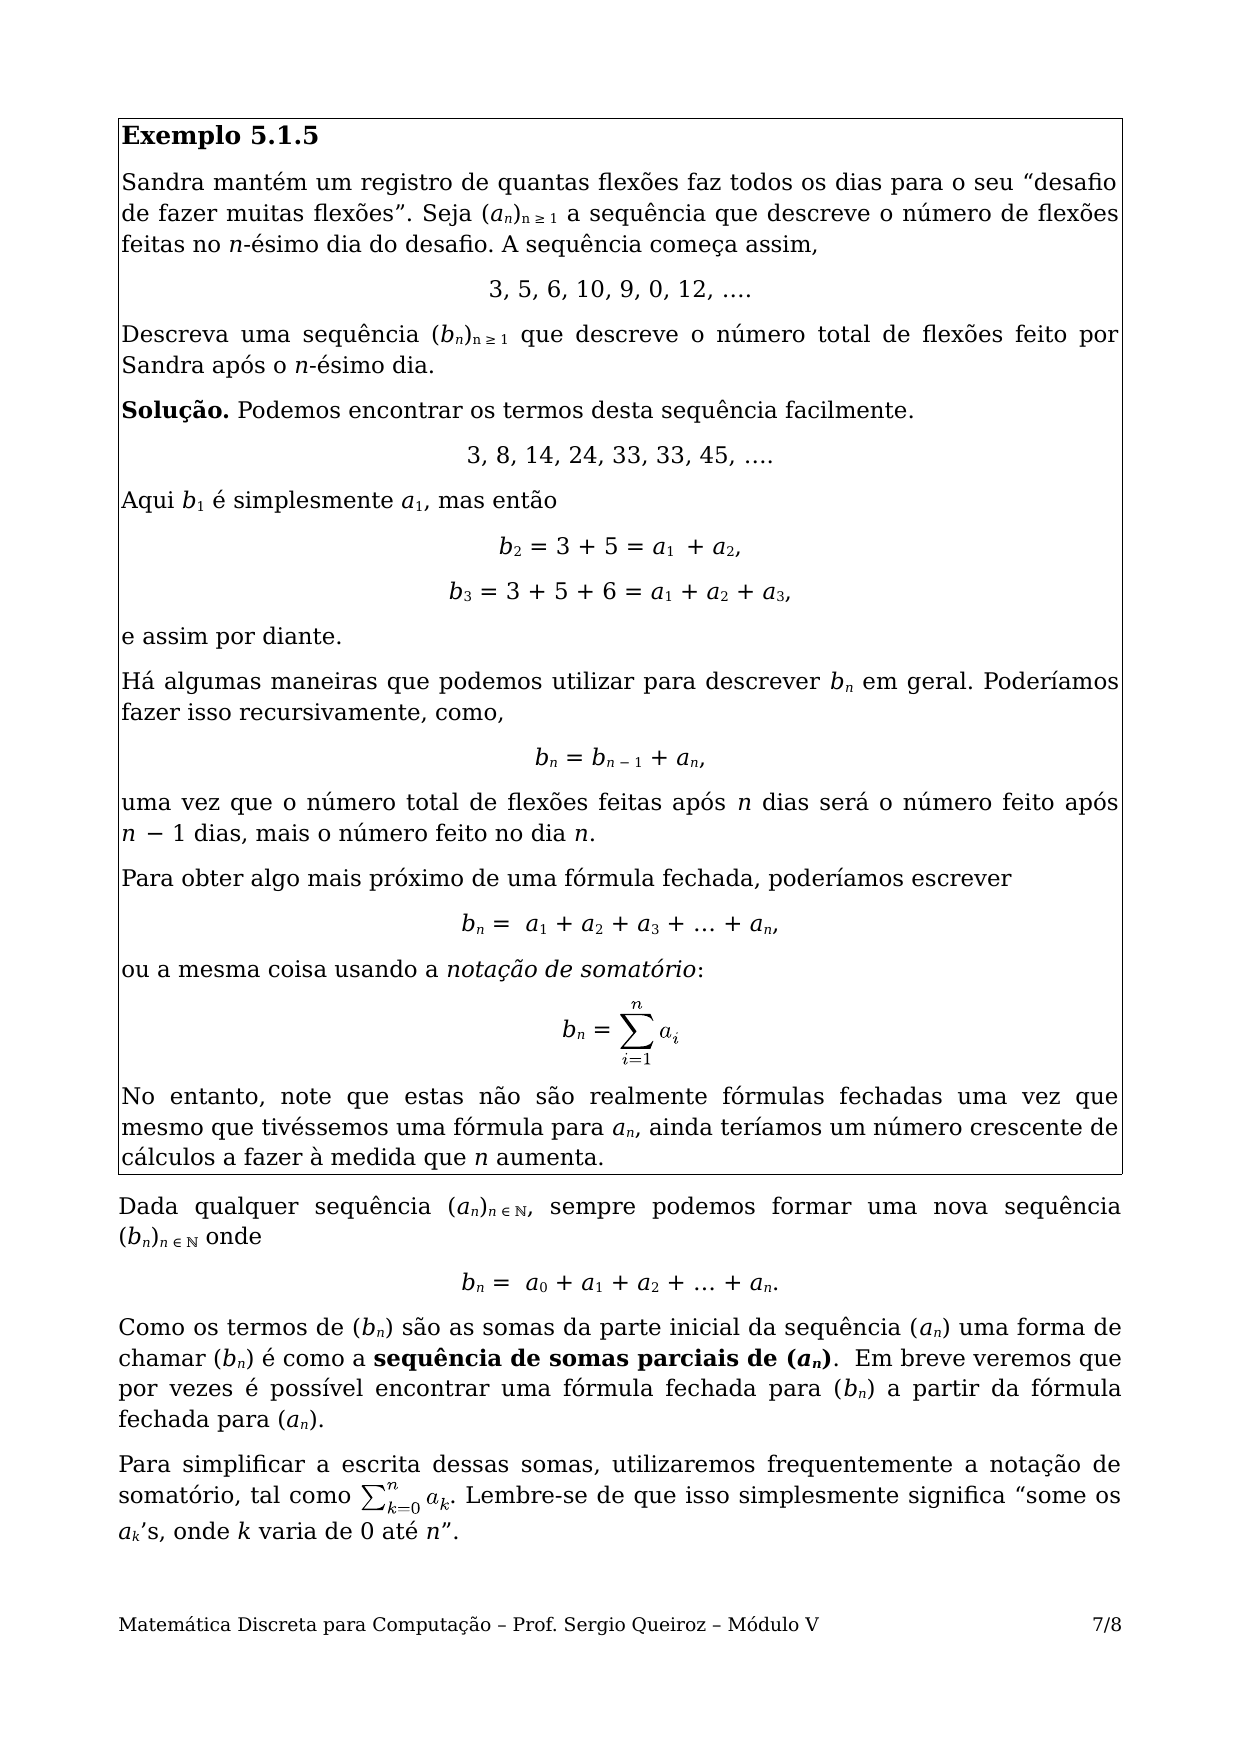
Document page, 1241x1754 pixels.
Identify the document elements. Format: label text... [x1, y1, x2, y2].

text Descreva uma sequência (bn)n ≥ 1 que descreve o número total de flexões feito por Sandra após o n-ésimo dia. [119, 318, 1122, 378]
text No entanto, note que estas não são realmente fórmulas fechadas uma vez que mesmo que tivéssemos uma fórmula para an, ainda teríamos um número crescente de cálculos a fazer à medida que n aumenta. [119, 1080, 1122, 1174]
text e assim por diante. [119, 620, 1122, 650]
text 3, 5, 6, 10, 9, 0, 12, …. [119, 273, 1122, 303]
text 3, 8, 14, 24, 33, 33, 45, …. [119, 439, 1122, 469]
text Solução. Podemos encontrar os termos desta sequência facilmente. [119, 394, 1122, 424]
text Há algumas maneiras que podemos utilizar para descrever bn em geral. Poderíamos fazer isso recursivamente, como, [119, 666, 1122, 726]
text Aqui b1 é simplesmente a1, mas então [119, 485, 1122, 514]
text Sandra mantém um registro de quantas flexões faz todos os dias para o seu “desafio de fazer muitas flexões”. Seja (an)n ≥ 1 a sequência que descreve o número de flexões feitas no n-ésimo dia do desafio. A sequência começa assim, [119, 166, 1122, 257]
text b2 = 3 + 5 = a1 + a2, [119, 530, 1122, 559]
text Para simplificar a escrita dessas somas, utilizaremos frequentemente a notação de somatório, tal como . Lembre-se de que isso simplesmente significa “some os ak’s, onde k varia de 0 até n”. [118, 1451, 1122, 1544]
text bn = a1 + a2 + a3 + … + an, [119, 908, 1122, 937]
text Para obter algo mais próximo de uma fórmula fechada, poderíamos escrever [119, 862, 1122, 892]
text Dada qualquer sequência (an)n ∈ ℕ, sempre podemos formar uma nova sequência (bn)n ∈ ℕ onde [118, 1193, 1122, 1250]
text bn = [119, 998, 1122, 1065]
text Exemplo 5.1.5 [119, 119, 1122, 151]
text bn = bn − 1 + an, [119, 741, 1122, 771]
text ou a mesma coisa usando a notação de somatório: [119, 953, 1122, 982]
text Como os termos de (bn) são as somas da parte inicial da sequência (an) uma forma de chamar (bn) é como a sequência de somas parciais de (an). Em breve veremos que por vezes é possível encontrar uma fórmula fechada para (bn) a partir da fórmula fechada para (an). [118, 1314, 1122, 1433]
text bn = a0 + a1 + a2 + … + an. [118, 1269, 1122, 1295]
text uma vez que o número total de flexões feitas após n dias será o número feito após n − 1 dias, mais o número feito no dia n. [119, 787, 1122, 847]
text b3 = 3 + 5 + 6 = a1 + a2 + a3, [119, 575, 1122, 605]
